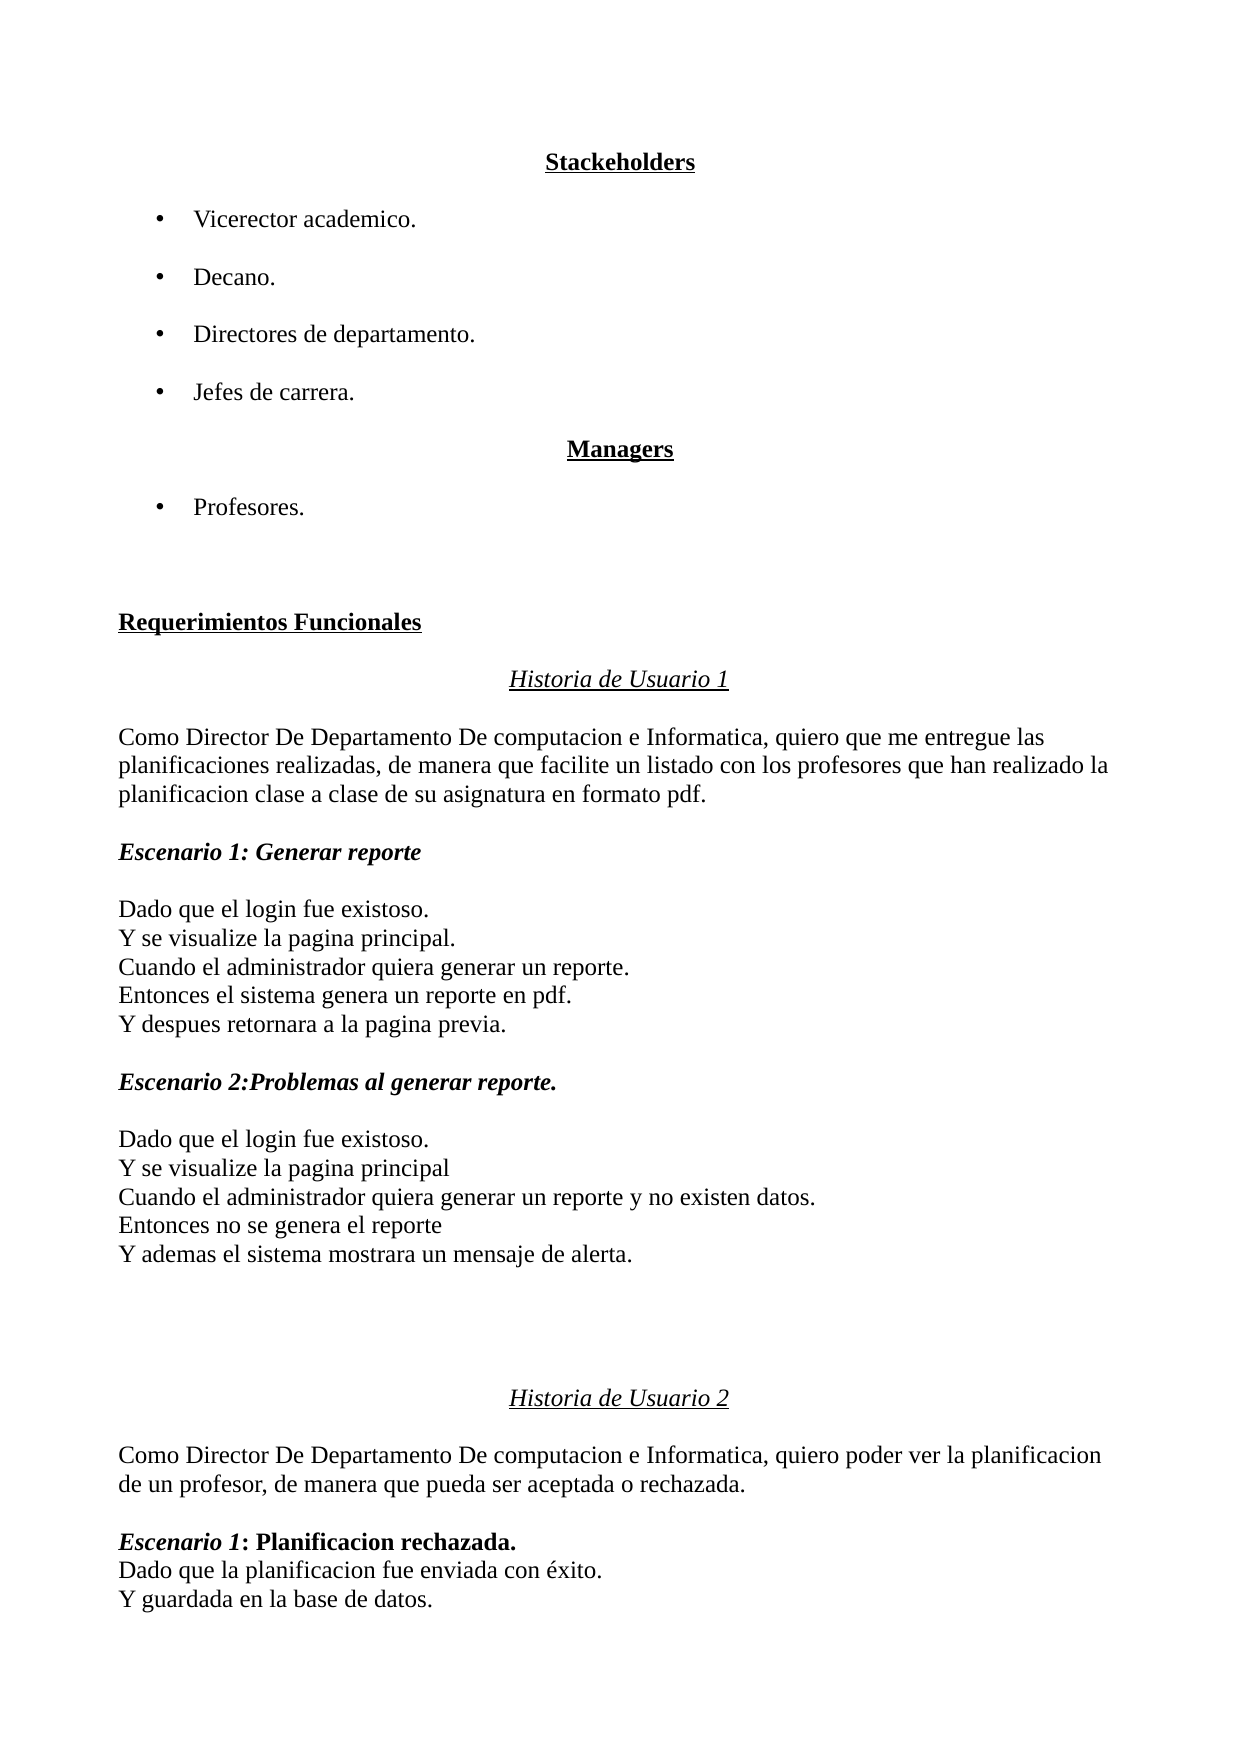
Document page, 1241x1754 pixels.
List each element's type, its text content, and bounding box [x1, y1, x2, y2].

text Cuando el administrador quiera generar un reporte y no existen datos. [118, 1182, 1122, 1211]
text Historia de Usuario 2 [118, 1383, 1122, 1412]
text Y se visualize la pagina principal. [118, 923, 1122, 952]
text Escenario 1: Planificacion rechazada. [118, 1527, 1122, 1556]
text Dado que el login fue existoso. [118, 894, 1122, 923]
text Stackeholders [118, 147, 1122, 176]
text Escenario 1: Generar reporte [118, 837, 1122, 866]
list Directores de departamento. [156, 319, 1122, 348]
text Dado que el login fue existoso. [118, 1124, 1122, 1153]
text Y ademas el sistema mostrara un mensaje de alerta. [118, 1239, 1122, 1268]
text Y despues retornara a la pagina previa. [118, 1009, 1122, 1038]
text Y guardada en la base de datos. [118, 1584, 1122, 1613]
text Dado que la planificacion fue enviada con éxito. [118, 1556, 1122, 1584]
list Profesores. [156, 492, 1122, 521]
list Vicerector academico. [156, 204, 1122, 233]
text Escenario 2:Problemas al generar reporte. [118, 1067, 1122, 1096]
text Entonces no se genera el reporte [118, 1211, 1122, 1239]
text Requerimientos Funcionales [118, 607, 1122, 636]
text Cuando el administrador quiera generar un reporte. [118, 952, 1122, 981]
text Como Director De Departamento De computacion e Informatica, quiero poder ver la planificacion de un profesor, de manera que pueda ser aceptada o rechazada. [118, 1441, 1122, 1498]
text Entonces el sistema genera un reporte en pdf. [118, 981, 1122, 1009]
list Decano. [156, 262, 1122, 291]
text Y se visualize la pagina principal [118, 1153, 1122, 1182]
list Jefes de carrera. [156, 377, 1122, 406]
text Managers [118, 434, 1122, 463]
text Historia de Usuario 1 [118, 664, 1122, 693]
text Como Director De Departamento De computacion e Informatica, quiero que me entregue las planificaciones realizadas, de manera que facilite un listado con los profesores que han realizado la planificacion clase a clase de su asignatura en formato pdf. [118, 722, 1122, 808]
